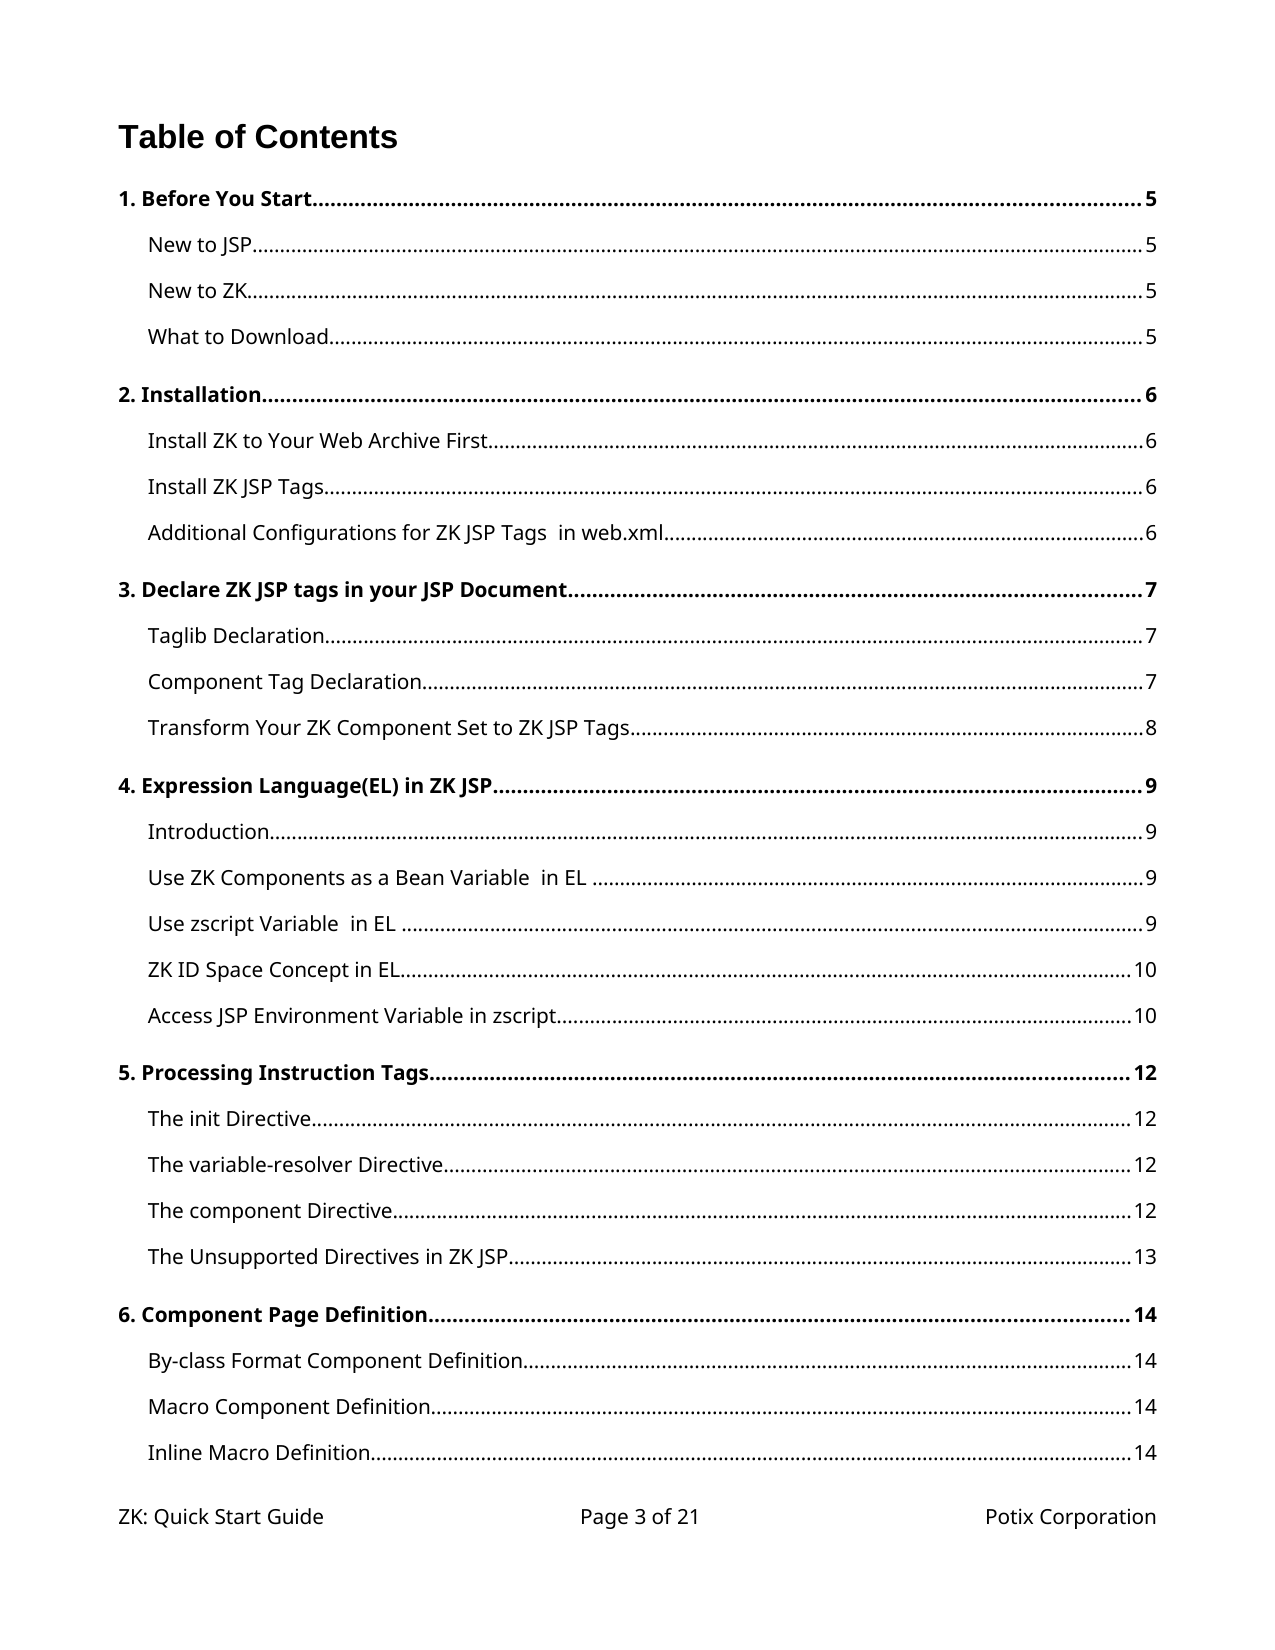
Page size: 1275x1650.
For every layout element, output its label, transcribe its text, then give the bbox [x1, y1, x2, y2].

text New to ZK 5 [148, 276, 1157, 305]
text Transform Your ZK Component Set to ZK JSP Tags 8 [148, 713, 1157, 742]
text Install ZK to Your Web Archive First. 6 [148, 426, 1157, 454]
text New to JSP 5 [148, 231, 1157, 259]
text What to Download 5 [148, 322, 1157, 351]
text The Unsupported Directives in ZK JSP 13 [148, 1242, 1157, 1271]
text 6. Component Page Definition 14 [118, 1300, 1157, 1328]
text Component Tag Declaration 7 [148, 667, 1157, 696]
text 2. Installation 6 [118, 380, 1157, 408]
text By-class Format Component Definition 14 [148, 1346, 1157, 1374]
subtitle Table of Contents [118, 118, 1157, 155]
text Inline Macro Definition 14 [148, 1438, 1157, 1466]
text Use zscript Variable in EL 9 [148, 909, 1157, 937]
text The init Directive 12 [148, 1104, 1157, 1133]
text Macro Component Definition 14 [148, 1392, 1157, 1420]
text ZK ID Space Concept in EL 10 [148, 955, 1157, 983]
text 1. Before You Start 5 [118, 184, 1157, 213]
text 3. Declare ZK JSP tags in your JSP Document 7 [118, 576, 1157, 604]
text The variable-resolver Directive 12 [148, 1150, 1157, 1179]
text Use ZK Components as a Bean Variable in EL 9 [148, 863, 1157, 891]
text 4. Expression Language(EL) in ZK JSP 9 [118, 771, 1157, 799]
text Additional Configurations for ZK JSP Tags in web.xml 6 [148, 518, 1157, 546]
text Access JSP Environment Variable in zscript 10 [148, 1001, 1157, 1029]
text 5. Processing Instruction Tags 12 [118, 1058, 1157, 1087]
text Introduction 9 [148, 817, 1157, 845]
text Taglib Declaration 7 [148, 622, 1157, 650]
text Install ZK JSP Tags 6 [148, 472, 1157, 500]
text The component Directive 12 [148, 1196, 1157, 1224]
